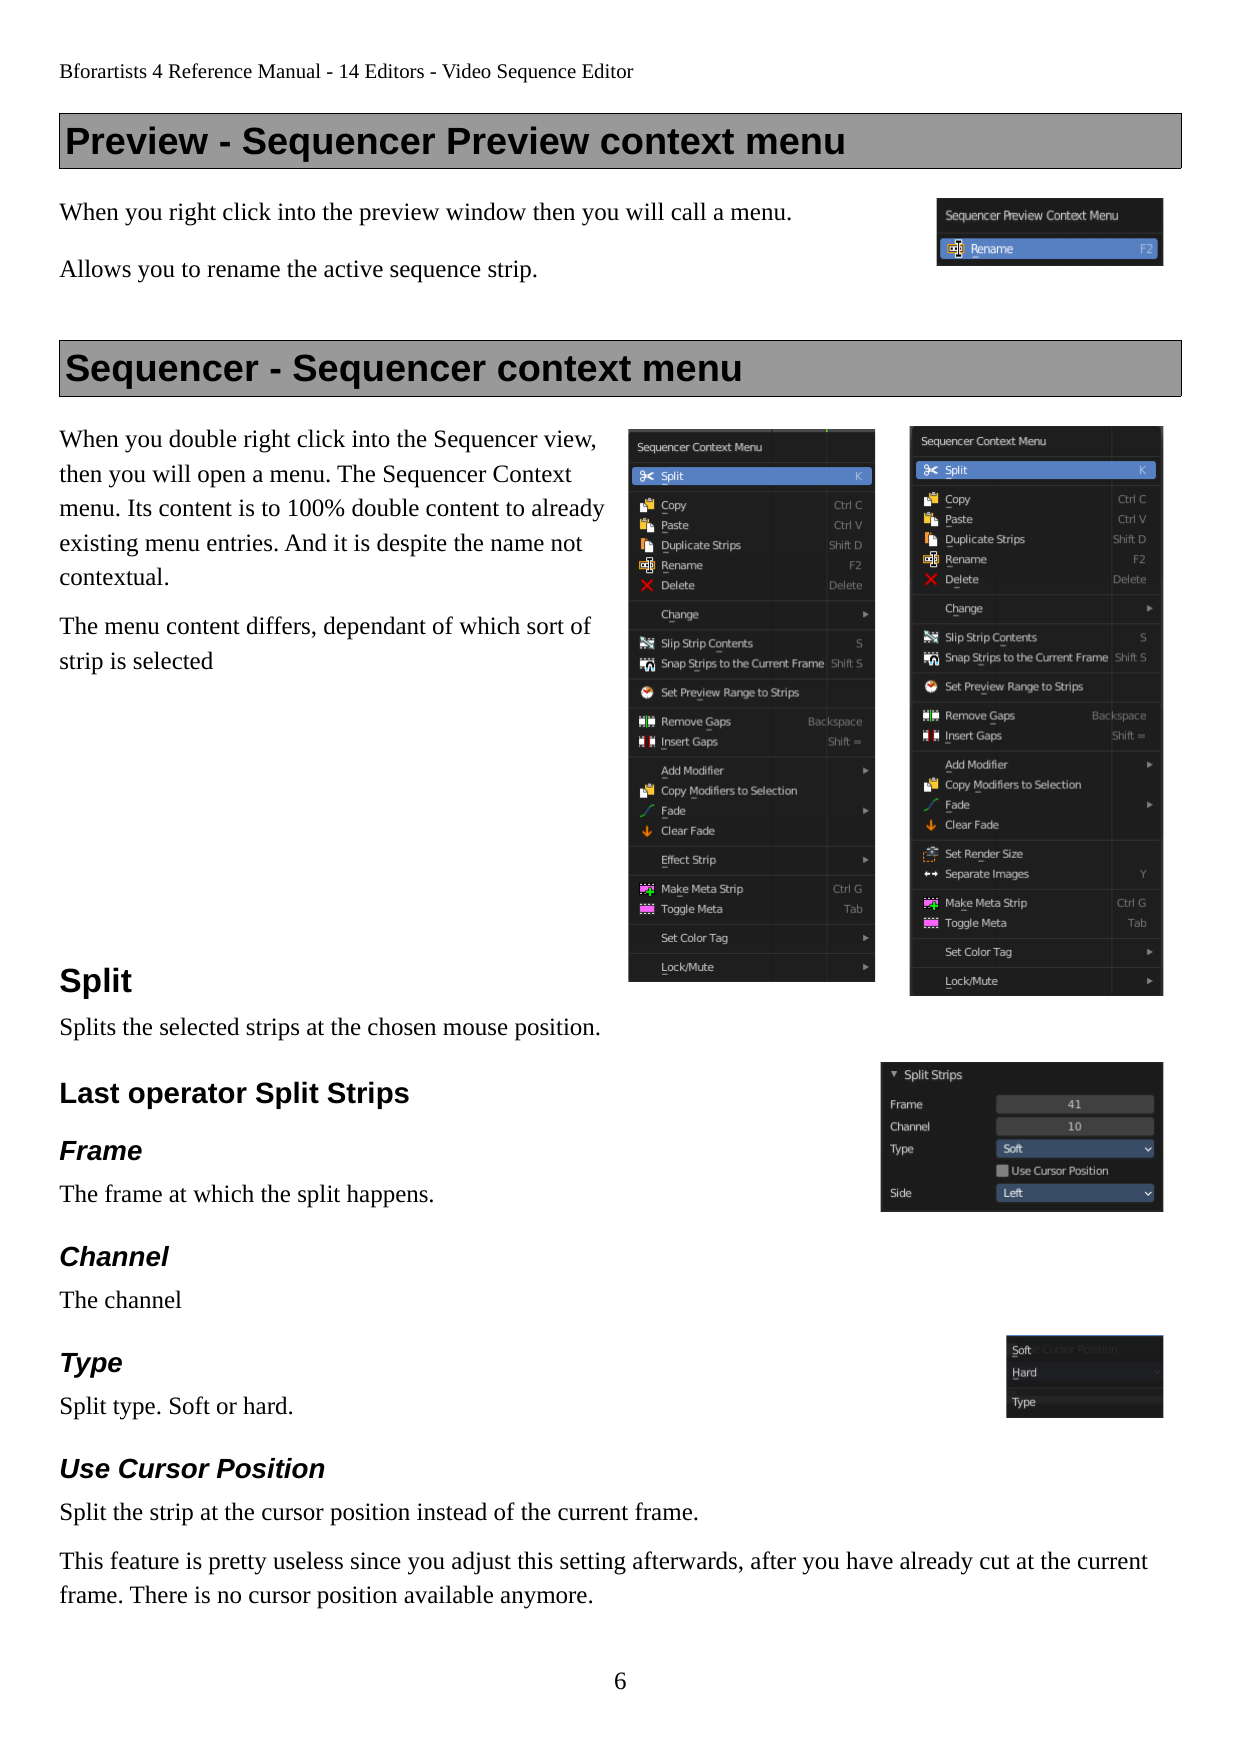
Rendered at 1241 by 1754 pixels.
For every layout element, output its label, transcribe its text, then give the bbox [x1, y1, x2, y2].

table_header Preview - Sequencer Preview context menu [60, 114, 1181, 168]
picture [936, 198, 1164, 266]
text Splits the selected strips at the chosen mouse position. [59, 1012, 1181, 1041]
subtitle [1164, 1135, 1181, 1167]
text The frame at which the split happens. [59, 1179, 880, 1208]
text Split type. Soft or hard. [59, 1391, 1181, 1420]
subtitle Channel [59, 1241, 1181, 1272]
subtitle Split [59, 961, 1181, 1000]
text Split the strip at the cursor position instead of the current frame. [59, 1497, 1181, 1526]
text [876, 611, 909, 675]
table_header Sequencer - Sequencer context menu [60, 341, 1181, 396]
subtitle [1164, 1076, 1181, 1110]
text Allows you to rename the active sequence strip. [59, 254, 1181, 283]
text When you right click into the preview window then you will call a menu. [59, 197, 1181, 225]
picture [1006, 1335, 1164, 1418]
subtitle Last operator Split Strips [59, 1076, 880, 1110]
text When you double right click into the Sequencer view, then you will open a menu. The Sequencer Context menu. Its content is to 100% double content to already existing menu entries. And it is despite the name not contextual. [59, 424, 1181, 591]
picture [909, 426, 1164, 996]
picture [628, 429, 876, 982]
subtitle Type [59, 1347, 1006, 1378]
text The channel [59, 1285, 1181, 1314]
subtitle Use Cursor Position [59, 1452, 1181, 1484]
picture [880, 1062, 1164, 1212]
text The menu content differs, dependant of which sort of strip is selected [59, 611, 628, 675]
subtitle Frame [59, 1135, 880, 1167]
text This feature is pretty useless since you adjust this setting afterwards, after you have already cut at the current frame. There is no cursor position available anymore. [59, 1546, 1181, 1609]
subtitle [1164, 1347, 1181, 1378]
